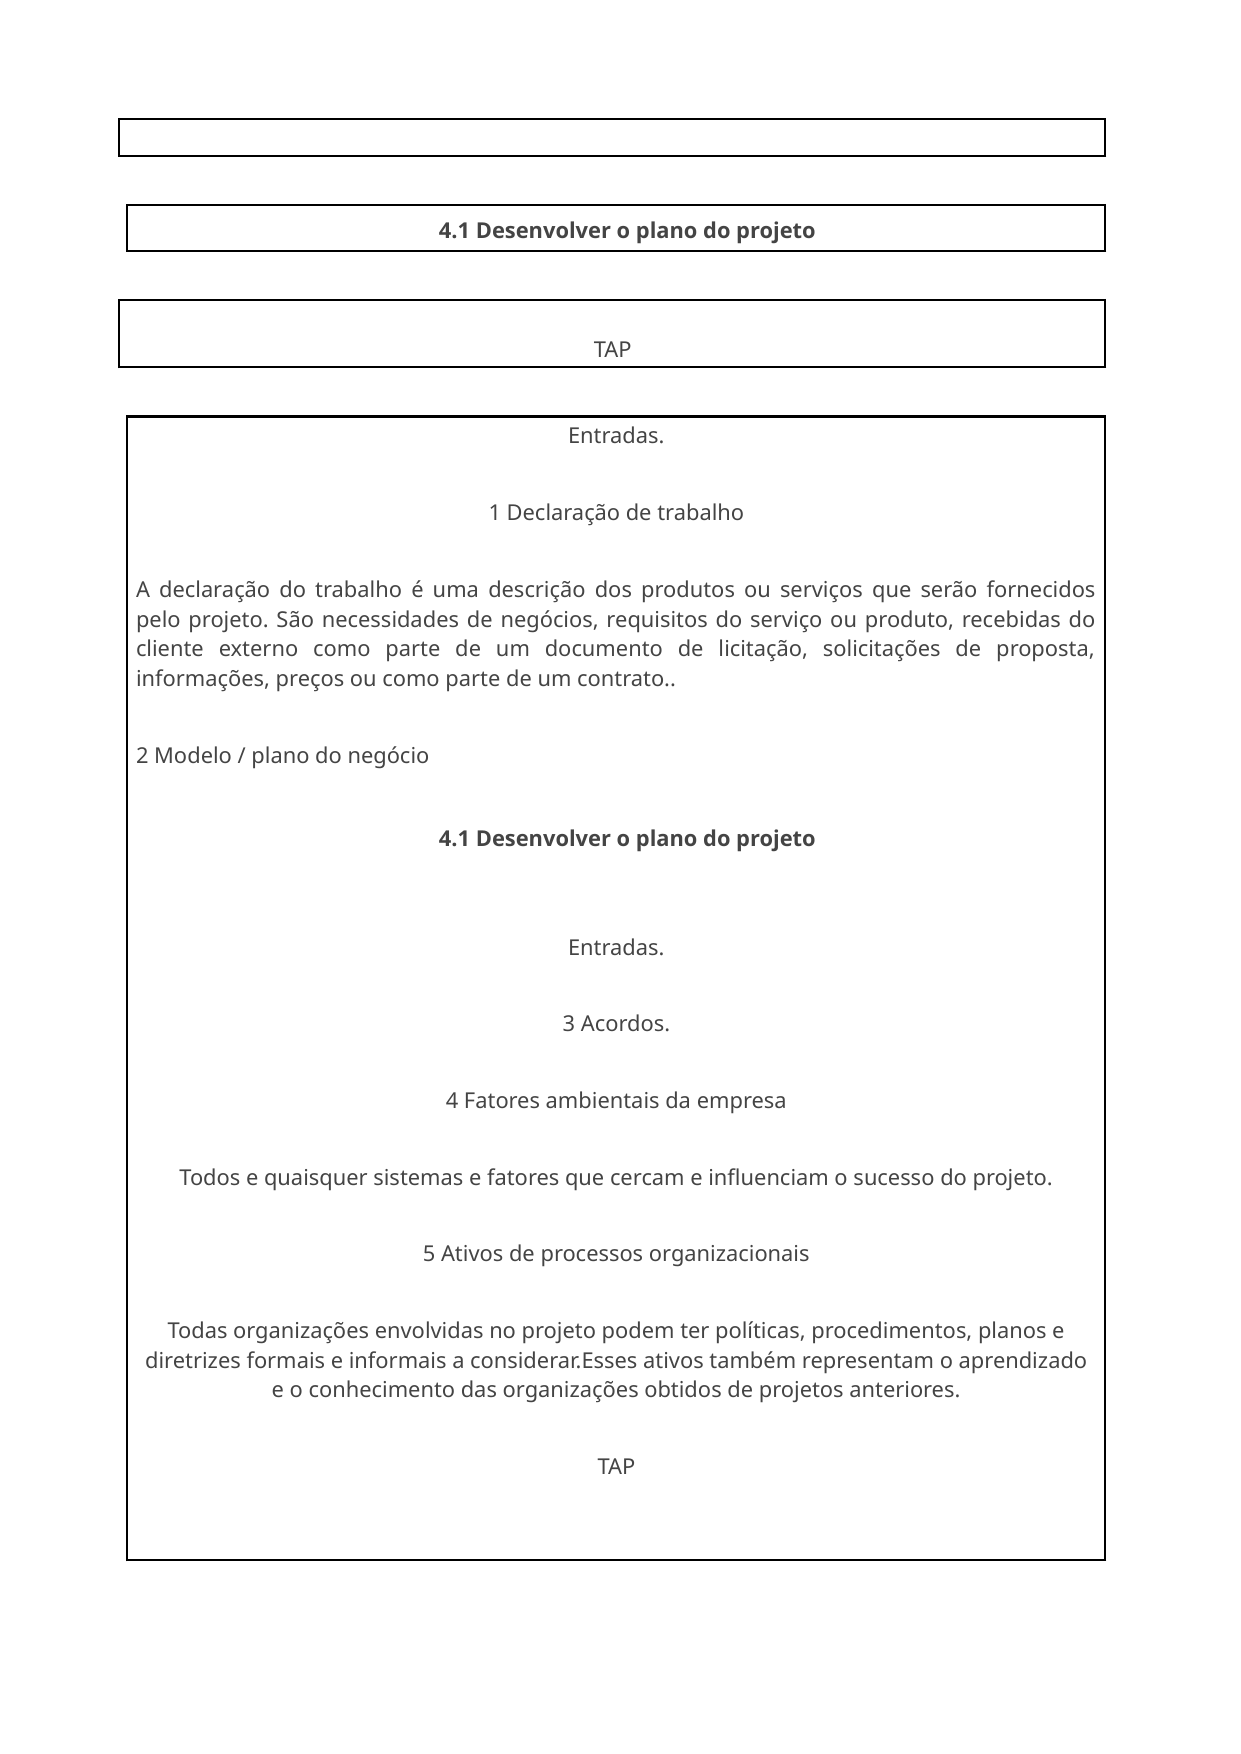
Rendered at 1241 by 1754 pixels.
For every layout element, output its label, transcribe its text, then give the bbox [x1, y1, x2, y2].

text Todos e quaisquer sistemas e fatores que cercam e influenciam o sucesso do projeto. [128, 1156, 1104, 1191]
text Entradas. [128, 897, 1104, 961]
text 2 Modelo / plano do negócio [128, 735, 1104, 769]
text 4 4.1 Desenvolver o plano do projeto [128, 206, 1104, 250]
text Entradas. [128, 418, 1104, 450]
text Todas organizações envolvidas no projeto podem ter políticas, procedimentos, planos e diretrizes formais e informais a considerar.Esses ativos também representam o aprendizado e o conhecimento das organizações obtidos de projetos anteriores. [128, 1310, 1104, 1404]
text 5 4.1 Desenvolver o plano do projeto [128, 811, 1104, 855]
text 1 Declaração de trabalho [128, 492, 1104, 527]
text TAP [120, 301, 1104, 366]
text TAP [128, 1446, 1104, 1481]
text 4 Fatores ambientais da empresa [128, 1080, 1104, 1114]
text 5 Ativos de processos organizacionais [128, 1233, 1104, 1268]
text 3 Acordos. [128, 1003, 1104, 1038]
text A declaração do trabalho é uma descrição dos produtos ou serviços que serão fornecidos pelo projeto. São necessidades de negócios, requisitos do serviço ou produto, recebidas do cliente externo como parte de um documento de licitação, solicitações de proposta, informações, preços ou como parte de um contrato.. [128, 569, 1104, 693]
